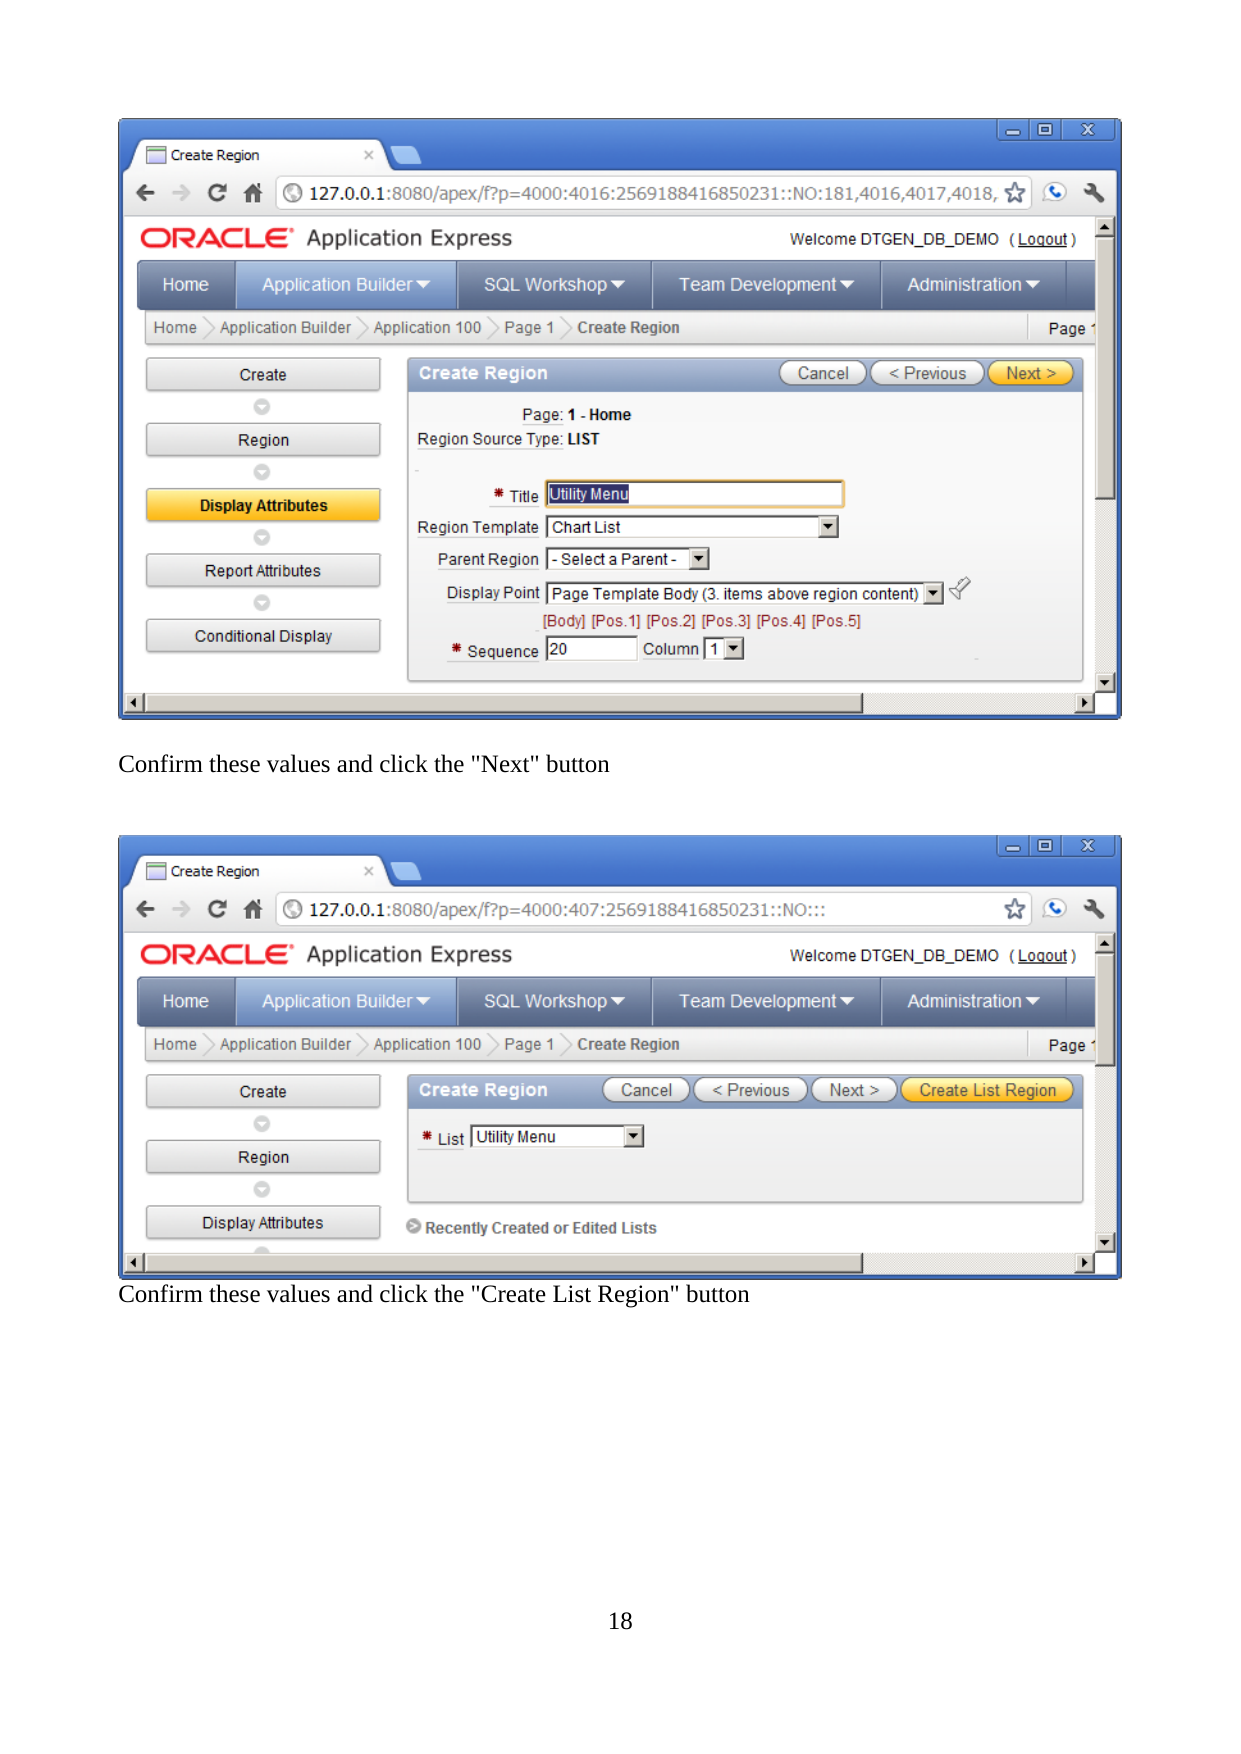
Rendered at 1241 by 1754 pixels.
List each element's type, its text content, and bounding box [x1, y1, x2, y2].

picture [118, 118, 1122, 720]
text Confirm these values and click the "Next" button [118, 749, 1122, 777]
picture [118, 835, 1122, 1280]
text Confirm these values and click the "Create List Region" button [118, 1280, 1122, 1308]
